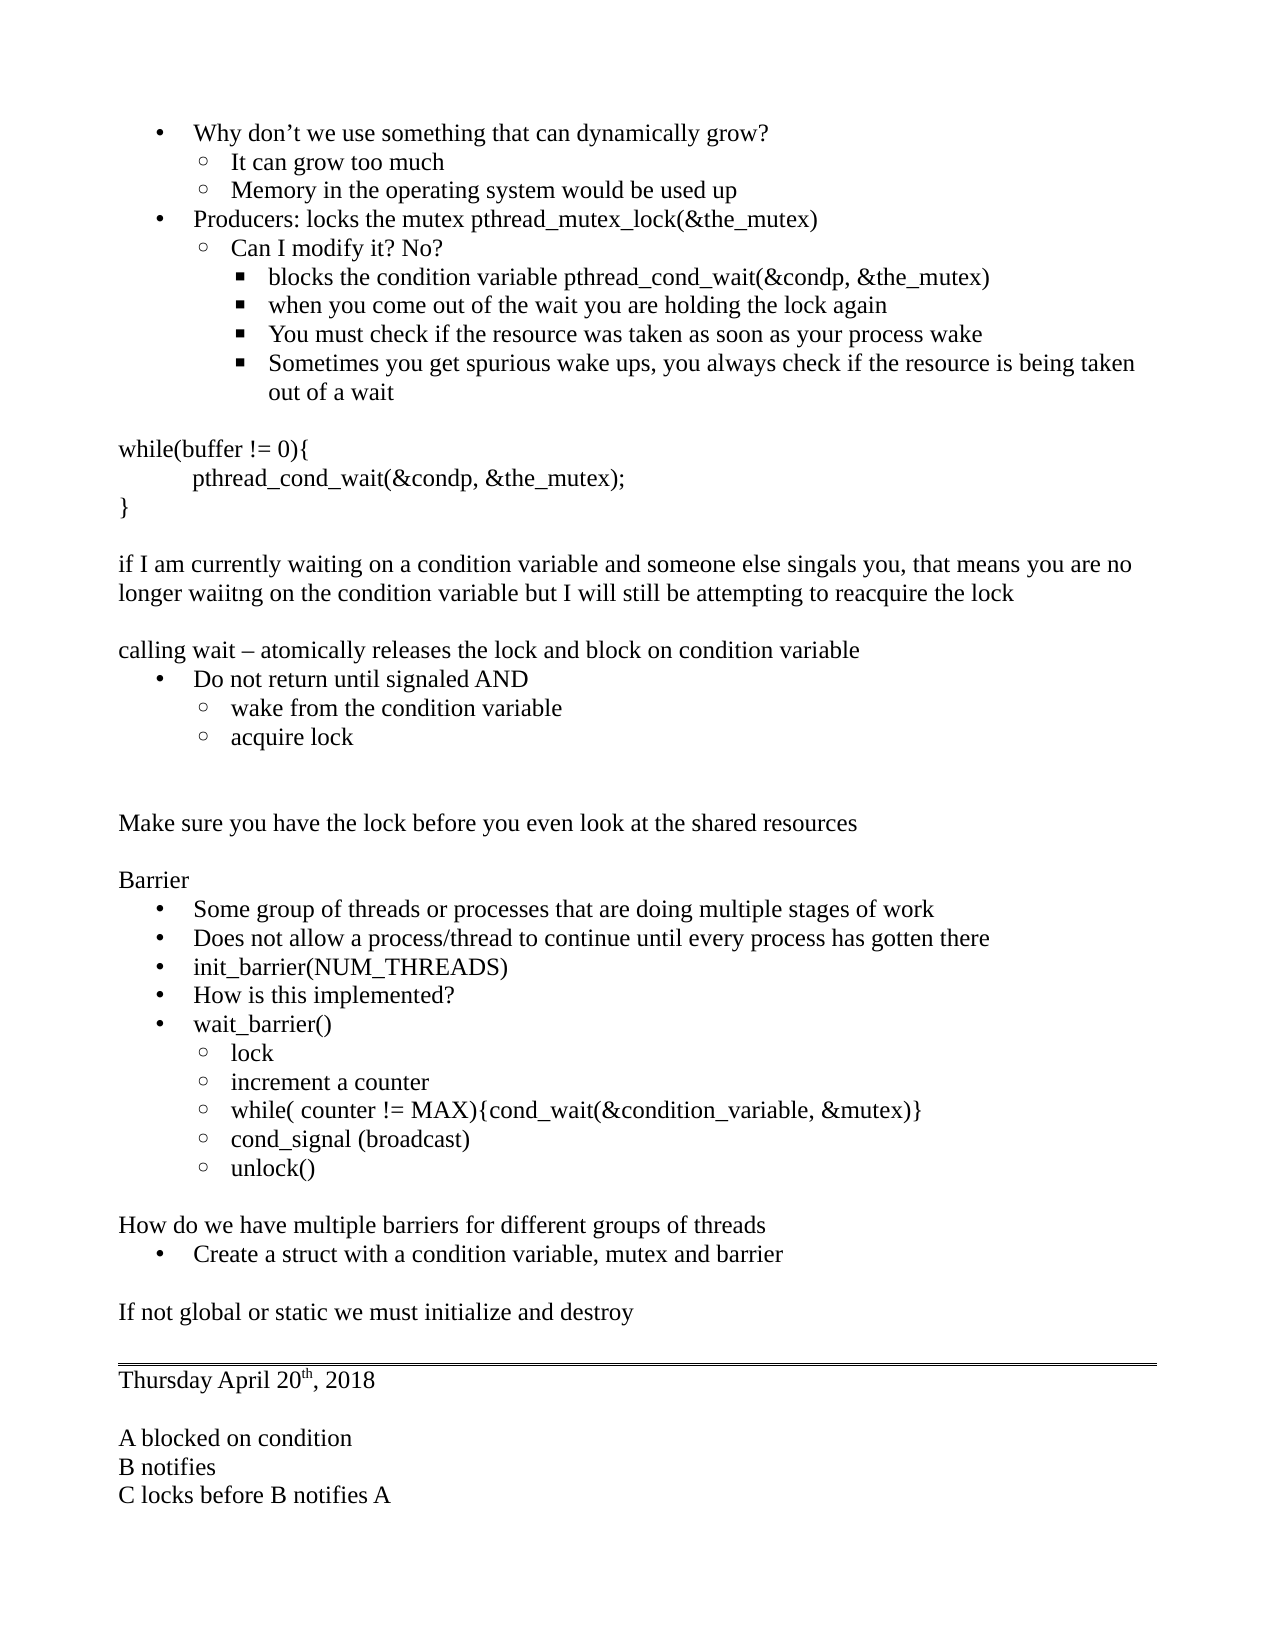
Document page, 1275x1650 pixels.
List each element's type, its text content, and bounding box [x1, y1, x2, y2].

list You must check if the resource was taken as soon as your process wake [231, 319, 1157, 348]
text How do we have multiple barriers for different groups of threads [118, 1211, 1157, 1239]
text Make sure you have the lock before you even look at the shared resources [118, 808, 1157, 837]
text B notifies [118, 1452, 1157, 1480]
text Thursday April 20th, 2018 [118, 1366, 1157, 1394]
list while( counter != MAX){cond_wait(&condition_variable, &mutex)} [193, 1096, 1157, 1124]
list acquire lock [193, 722, 1157, 751]
text pthread_cond_wait(&condp, &the_mutex); [118, 463, 1157, 492]
text if I am currently waiting on a condition variable and someone else singals you, that means you are no longer waiitng on the condition variable but I will still be attempting to reacquire the lock [118, 549, 1157, 607]
list wake from the condition variable [193, 693, 1157, 722]
list Create a struct with a condition variable, mutex and barrier [156, 1239, 1157, 1268]
text calling wait – atomically releases the lock and block on condition variable [118, 636, 1157, 664]
list Why don’t we use something that can dynamically grow? [156, 118, 1157, 147]
text while(buffer != 0){ [118, 434, 1157, 463]
list when you come out of the wait you are holding the lock again [231, 291, 1157, 319]
text } [118, 492, 1157, 521]
list Memory in the operating system would be used up [193, 176, 1157, 204]
list How is this implemented? [156, 981, 1157, 1009]
list Can I modify it? No? [193, 233, 1157, 262]
text C locks before B notifies A [118, 1480, 1157, 1509]
text Barrier [118, 866, 1157, 894]
list Sometimes you get spurious wake ups, you always check if the resource is being taken out of a wait [231, 348, 1157, 406]
list Do not return until signaled AND [156, 664, 1157, 693]
list It can grow too much [193, 147, 1157, 176]
list unlock() [193, 1153, 1157, 1182]
list Does not allow a process/thread to continue until every process has gotten there [156, 923, 1157, 952]
list lock [193, 1038, 1157, 1067]
list wait_barrier() [156, 1009, 1157, 1038]
list cond_signal (broadcast) [193, 1124, 1157, 1153]
text A blocked on condition [118, 1423, 1157, 1452]
list increment a counter [193, 1067, 1157, 1096]
text If not global or static we must initialize and destroy [118, 1297, 1157, 1326]
list blocks the condition variable pthread_cond_wait(&condp, &the_mutex) [231, 262, 1157, 291]
list Some group of threads or processes that are doing multiple stages of work [156, 894, 1157, 923]
list Producers: locks the mutex pthread_mutex_lock(&the_mutex) [156, 204, 1157, 233]
list init_barrier(NUM_THREADS) [156, 952, 1157, 981]
